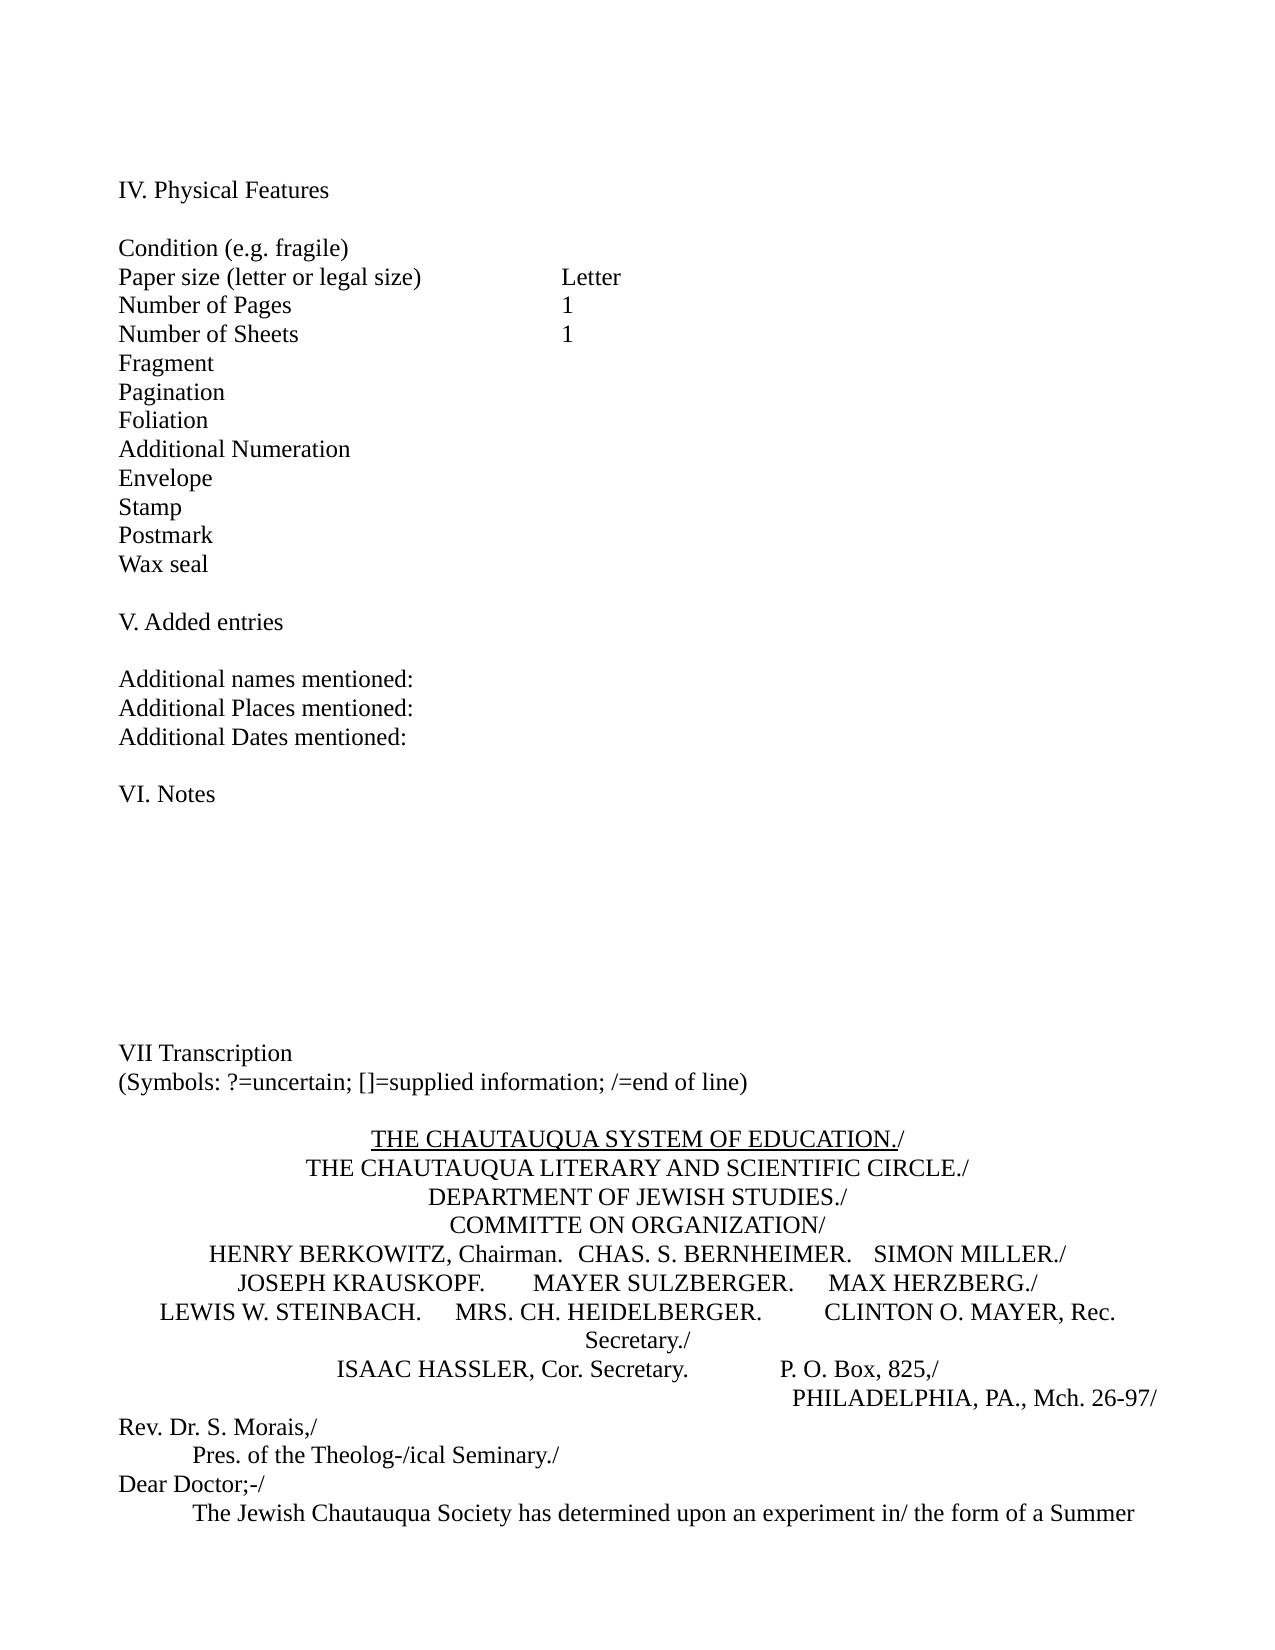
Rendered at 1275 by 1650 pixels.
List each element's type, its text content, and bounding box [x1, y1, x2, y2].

text HENRY BERKOWITZ, Chairman. CHAS. S. BERNHEIMER. SIMON MILLER./ [118, 1239, 1157, 1268]
text Wax seal [118, 549, 1157, 578]
text Pres. of the Theolog-/ical Seminary./ [118, 1441, 1157, 1469]
text Number of Sheets 1 [118, 319, 1157, 348]
text Pagination [118, 377, 1157, 406]
text COMMITTE ON ORGANIZATION/ [118, 1211, 1157, 1239]
text ISAAC HASSLER, Cor. Secretary. P. O. Box, 825,/ [118, 1354, 1157, 1383]
text Additional Numeration [118, 434, 1157, 463]
text DEPARTMENT OF JEWISH STUDIES./ [118, 1182, 1157, 1211]
text Dear Doctor;-/ [118, 1469, 1157, 1498]
text Number of Pages 1 [118, 291, 1157, 319]
text Additional Places mentioned: [118, 693, 1157, 722]
text Condition (e.g. fragile) [118, 233, 1157, 262]
text Postma rk [118, 521, 1157, 549]
text VII Transcription [118, 1038, 1157, 1067]
text IV. Physical Features [118, 176, 1157, 204]
text LEWIS W. STEINBACH. MRS. CH. HEIDELBERGER. CLINTON O. MAYER, Rec. Secretary./ [118, 1297, 1157, 1354]
text Envelope [118, 463, 1157, 492]
text Foliation [118, 406, 1157, 434]
text Paper size (letter or legal size) Letter [118, 262, 1157, 291]
text V. Added entries [118, 607, 1157, 636]
text JOSEPH KRAUSKOPF. MAYER SULZBERGER. MAX HERZBERG./ [118, 1268, 1157, 1297]
text The Jewish Chautauqua Society has determined upon an experiment in/ the form of a Summer [118, 1498, 1157, 1527]
text Stamp [118, 492, 1157, 521]
text Fragment [118, 348, 1157, 377]
text THE CHAUTAUQUA LITERARY AND SCIENTIFIC CIRCLE./ [118, 1153, 1157, 1182]
text THE CHAUTAUQUA SYSTEM OF EDUCATION./ [118, 1124, 1157, 1153]
text VI. Notes [118, 779, 1157, 808]
text Additional names mentioned: [118, 664, 1157, 693]
text Rev. Dr. S. Morais,/ [118, 1412, 1157, 1441]
text Additional Dates mentioned: [118, 722, 1157, 751]
text PHILADELPHIA, PA., Mch. 26-97/ [118, 1383, 1157, 1412]
text (Symbols: ?=uncertain; []=supplied information; /=end of line) [118, 1067, 1157, 1096]
